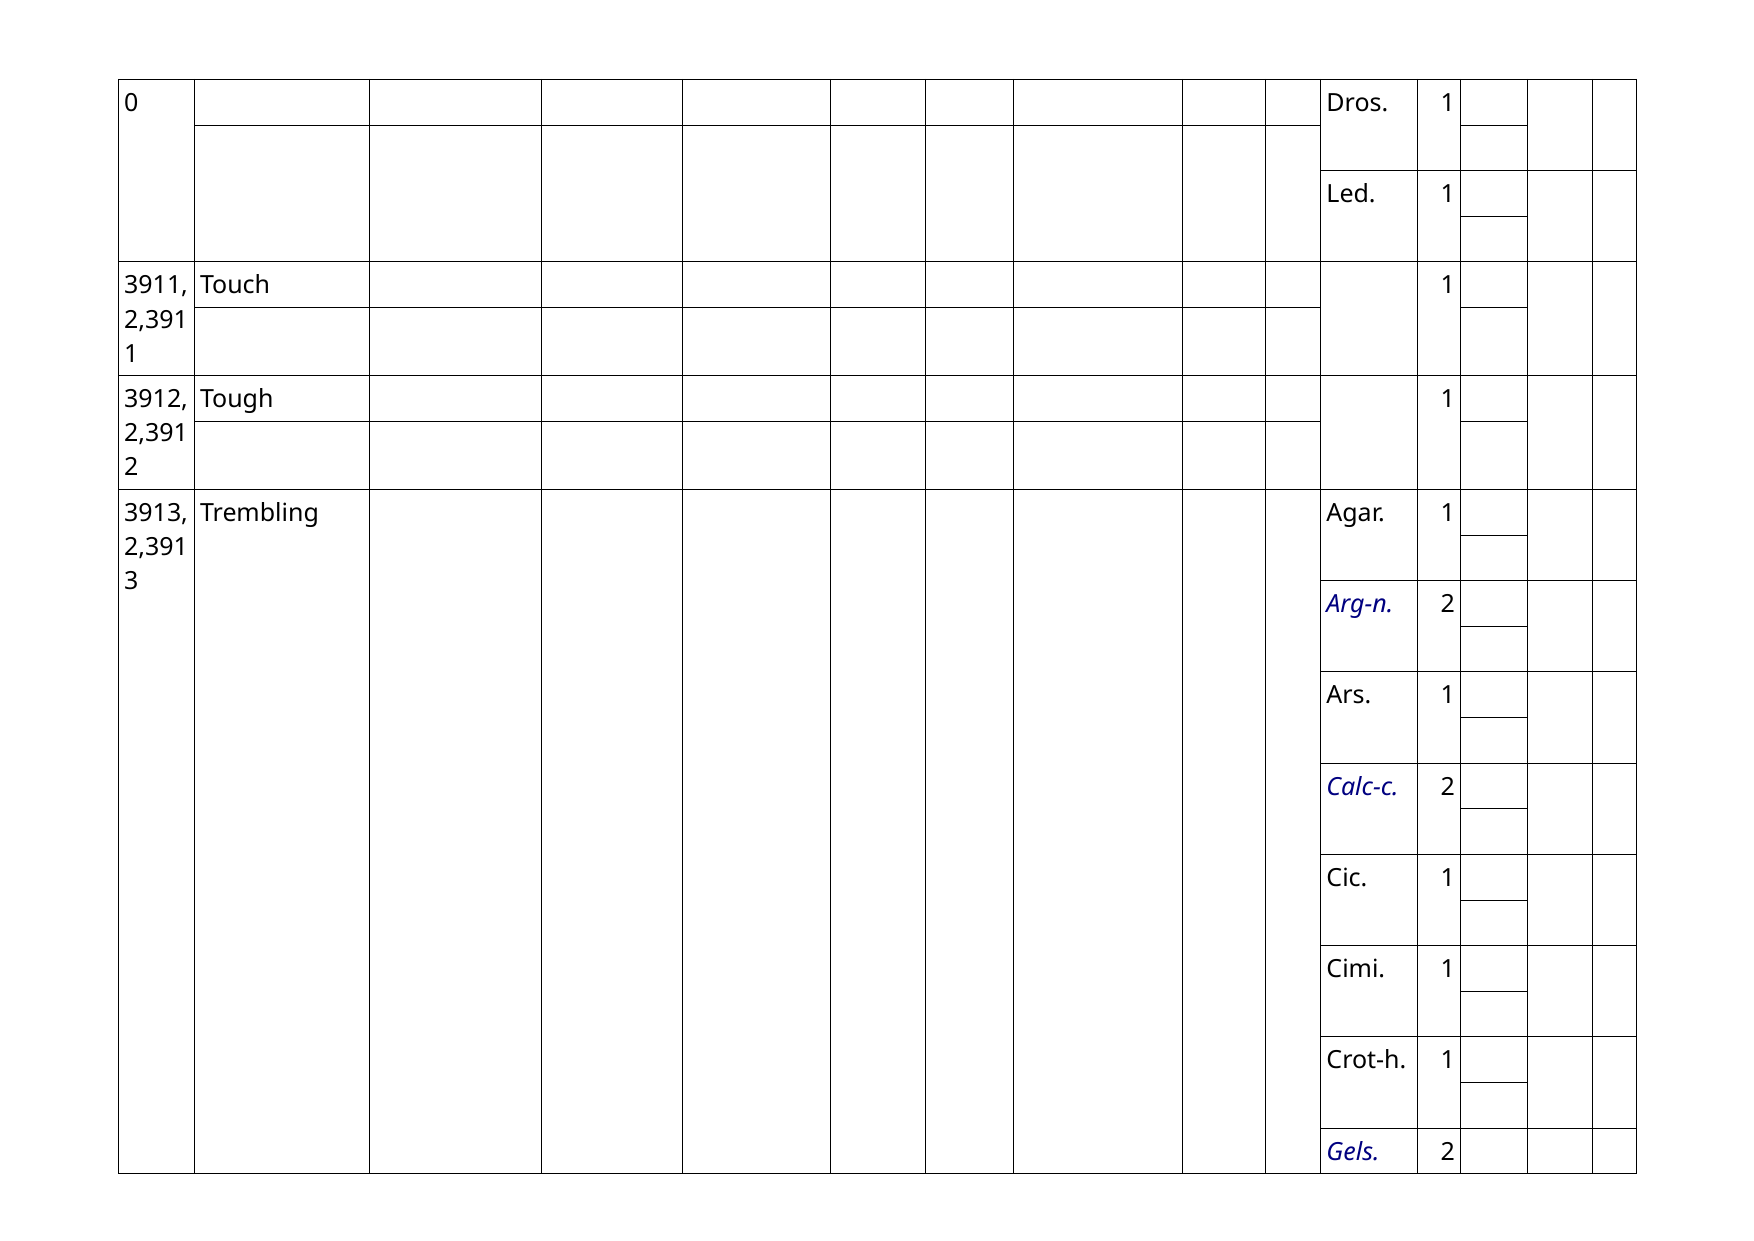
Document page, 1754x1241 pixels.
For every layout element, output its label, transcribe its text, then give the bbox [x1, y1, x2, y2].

table_cell [1593, 581, 1636, 671]
table_cell [370, 126, 541, 261]
table_cell 3911,2,3911 [119, 262, 194, 375]
table_cell [370, 308, 541, 375]
table_cell [1183, 262, 1265, 307]
table_cell [1461, 80, 1527, 124]
table_cell Ars. [1321, 672, 1417, 763]
table_cell [370, 376, 541, 421]
table_cell [1528, 490, 1592, 580]
table_cell [926, 80, 1013, 124]
table_cell [1461, 672, 1527, 717]
table_cell 1 [1418, 1037, 1460, 1128]
table_cell [370, 490, 541, 1173]
table_cell 1 [1418, 946, 1460, 1036]
table_cell 1 [1418, 262, 1460, 375]
table_cell 1 [1418, 490, 1460, 580]
table_cell [1461, 171, 1527, 216]
table_cell [926, 422, 1013, 489]
table_cell [926, 126, 1013, 261]
table_cell [831, 422, 925, 489]
table_cell [1321, 376, 1417, 489]
table_cell Gels. [1321, 1129, 1417, 1173]
table_cell [1321, 262, 1417, 375]
table_cell [1183, 308, 1265, 375]
table_cell 3913,2,3913 [119, 490, 194, 1173]
table_cell [831, 376, 925, 421]
table_cell Led. [1321, 171, 1417, 261]
table_cell Dros. [1321, 80, 1417, 170]
table_cell [1528, 1037, 1592, 1128]
table_cell [1461, 581, 1527, 626]
table_cell [683, 80, 830, 124]
table_cell [683, 262, 830, 307]
table_cell [1528, 80, 1592, 170]
table_cell Crot-h. [1321, 1037, 1417, 1128]
table_cell [1593, 262, 1636, 375]
table_cell [1528, 672, 1592, 763]
table_cell [1266, 376, 1320, 421]
table_cell Trembling [195, 490, 369, 1173]
table_cell [1461, 126, 1527, 170]
table_cell [1528, 1129, 1592, 1173]
table_cell [1528, 764, 1592, 854]
table_cell [1593, 376, 1636, 489]
table_cell Cic. [1321, 855, 1417, 945]
table_cell [831, 262, 925, 307]
table_cell [1014, 80, 1182, 124]
table_cell [1461, 946, 1527, 991]
table_cell [1014, 490, 1182, 1173]
table_cell [1593, 672, 1636, 763]
table_cell 1 [1418, 855, 1460, 945]
table_cell 2 [1418, 764, 1460, 854]
table_cell 1 [1418, 80, 1460, 170]
table_cell [926, 308, 1013, 375]
table_cell [1593, 171, 1636, 261]
table_cell [831, 126, 925, 261]
table_cell [1461, 422, 1527, 489]
table_cell [1461, 262, 1527, 307]
table_cell [1461, 490, 1527, 534]
table_cell [1461, 536, 1527, 580]
table_cell [683, 376, 830, 421]
table_cell [1593, 764, 1636, 854]
table_cell [370, 422, 541, 489]
table_cell [1528, 262, 1592, 375]
table_cell 1 [1418, 376, 1460, 489]
table_cell [195, 422, 369, 489]
table_cell [542, 490, 682, 1173]
table_cell [1461, 718, 1527, 763]
table_cell [1593, 1129, 1636, 1173]
table_cell [683, 422, 830, 489]
table_cell [1266, 308, 1320, 375]
table_cell [370, 262, 541, 307]
table_cell Agar. [1321, 490, 1417, 580]
table_cell [1183, 490, 1265, 1173]
table_cell Arg-n. [1321, 581, 1417, 671]
table_cell 1 [1418, 171, 1460, 261]
table_cell [1014, 376, 1182, 421]
table_cell [1266, 422, 1320, 489]
table_cell [195, 80, 369, 124]
table_cell [1461, 809, 1527, 854]
table_cell [1461, 1129, 1527, 1173]
table_cell [195, 308, 369, 375]
table_cell [542, 308, 682, 375]
table_cell [1014, 262, 1182, 307]
table_cell Cimi. [1321, 946, 1417, 1036]
table_cell 2 [1418, 581, 1460, 671]
table_cell [1266, 490, 1320, 1173]
table_cell [1183, 126, 1265, 261]
table_cell [683, 126, 830, 261]
table_cell [542, 126, 682, 261]
table_cell Calc-c. [1321, 764, 1417, 854]
table_cell [1593, 855, 1636, 945]
table_cell [1593, 80, 1636, 170]
table_cell [1266, 80, 1320, 124]
table_cell [1593, 1037, 1636, 1128]
table_cell [683, 308, 830, 375]
table_cell [1593, 946, 1636, 1036]
table_cell [1183, 80, 1265, 124]
table_cell Tough [195, 376, 369, 421]
table_cell [370, 80, 541, 124]
table_cell [1528, 946, 1592, 1036]
table_cell [1461, 901, 1527, 945]
table_cell Touch [195, 262, 369, 307]
table_cell [1014, 126, 1182, 261]
table_cell [831, 490, 925, 1173]
table_cell [542, 80, 682, 124]
table_cell [542, 262, 682, 307]
table_cell [926, 376, 1013, 421]
table_cell [683, 490, 830, 1173]
table_cell [1461, 764, 1527, 808]
table_cell [831, 80, 925, 124]
table_cell [1528, 855, 1592, 945]
table_cell 3912,2,3912 [119, 376, 194, 489]
table_cell [926, 490, 1013, 1173]
table_cell [1014, 422, 1182, 489]
table_cell 2 [1418, 1129, 1460, 1173]
table_cell [1461, 217, 1527, 261]
table_cell [1183, 376, 1265, 421]
table_cell 1 [1418, 672, 1460, 763]
table_cell [1461, 308, 1527, 375]
table_cell [1461, 627, 1527, 671]
table_cell [542, 422, 682, 489]
table_cell [926, 262, 1013, 307]
table_cell [1528, 376, 1592, 489]
table_cell [195, 126, 369, 261]
table_cell [1593, 490, 1636, 580]
table_cell [1183, 422, 1265, 489]
table_cell [1461, 855, 1527, 899]
table_cell [1461, 992, 1527, 1036]
table_cell [1461, 1037, 1527, 1082]
table_cell [831, 308, 925, 375]
table_cell [1528, 581, 1592, 671]
table_cell [542, 376, 682, 421]
table_cell [1014, 308, 1182, 375]
table_cell [1461, 376, 1527, 421]
table_cell [1266, 126, 1320, 261]
table_cell [1266, 262, 1320, 307]
table_cell [1528, 171, 1592, 261]
table_cell 0 [119, 80, 194, 261]
table_cell [1461, 1083, 1527, 1128]
